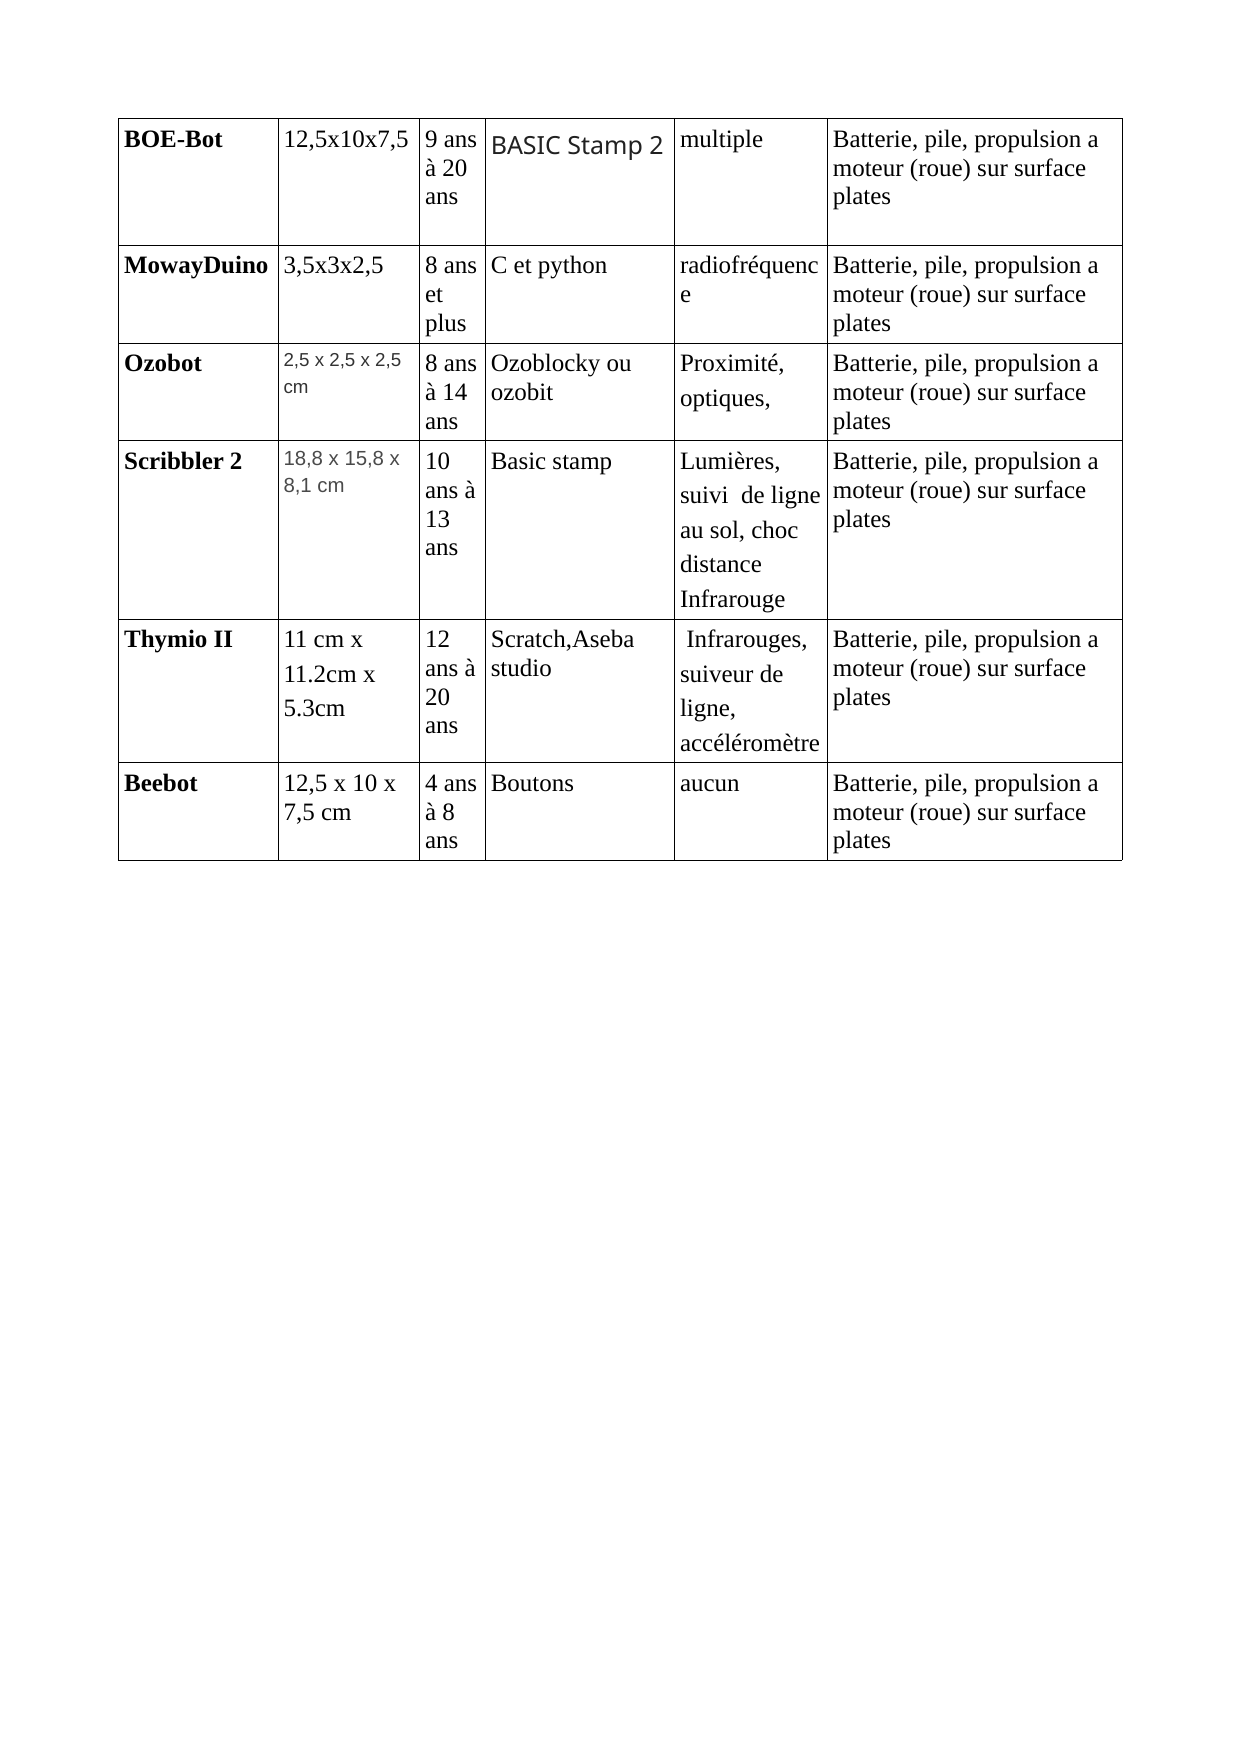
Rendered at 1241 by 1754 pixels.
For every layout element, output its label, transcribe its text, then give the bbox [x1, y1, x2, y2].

table_cell 9 ans à 20 ans [420, 119, 485, 245]
table_cell 2,5 x 2,5 x 2,5 cm [279, 344, 419, 440]
table_cell aucun [675, 763, 827, 860]
table_cell Scratch,Aseba studio [486, 620, 674, 762]
table_cell 12,5x10x7,5 [279, 119, 419, 245]
table_cell BASIC Stamp 2 [486, 119, 674, 245]
table_cell MowayDuino [119, 246, 278, 342]
table_cell Proximité, optiques, [675, 344, 827, 440]
table_cell 8 ans à 14 ans [420, 344, 485, 440]
table_cell multiple [675, 119, 827, 245]
table_cell 4 ans à 8 ans [420, 763, 485, 860]
table_cell Ozobot [119, 344, 278, 440]
table_cell Ozoblocky ou ozobit [486, 344, 674, 440]
table_cell Boutons [486, 763, 674, 860]
table_cell 18,8 x 15,8 x 8,1 cm [279, 441, 419, 618]
table_cell Beebot [119, 763, 278, 860]
table_cell C et python [486, 246, 674, 342]
table_cell 3,5x3x2,5 [279, 246, 419, 342]
table_cell Batterie, pile, propulsion a moteur (roue) sur surface plates [828, 246, 1122, 342]
table_cell 12 ans à 20 ans [420, 620, 485, 762]
table_cell Scribbler 2 [119, 441, 278, 618]
table_cell 11 cm x 11.2cm x 5.3cm [279, 620, 419, 762]
table_cell 10 ans à 13 ans [420, 441, 485, 618]
table_cell Batterie, pile, propulsion a moteur (roue) sur surface plates [828, 763, 1122, 860]
table_cell Basic stamp [486, 441, 674, 618]
table_cell Batterie, pile, propulsion a moteur (roue) sur surface plates [828, 441, 1122, 618]
table_cell Batterie, pile, propulsion a moteur (roue) sur surface plates [828, 119, 1122, 245]
table_cell BOE-Bot [119, 119, 278, 245]
table_cell 8 ans et plus [420, 246, 485, 342]
table_cell Thymio II [119, 620, 278, 762]
table_cell Batterie, pile, propulsion a moteur (roue) sur surface plates [828, 344, 1122, 440]
table_cell Batterie, pile, propulsion a moteur (roue) sur surface plates [828, 620, 1122, 762]
table_cell Infrarouges, suiveur de ligne, accéléromètre [675, 620, 827, 762]
table_cell radiofréquence [675, 246, 827, 342]
table_cell Lumières, suivi de ligne au sol, choc distance Infrarouge [675, 441, 827, 618]
table_cell 12,5 x 10 x 7,5 cm [279, 763, 419, 860]
